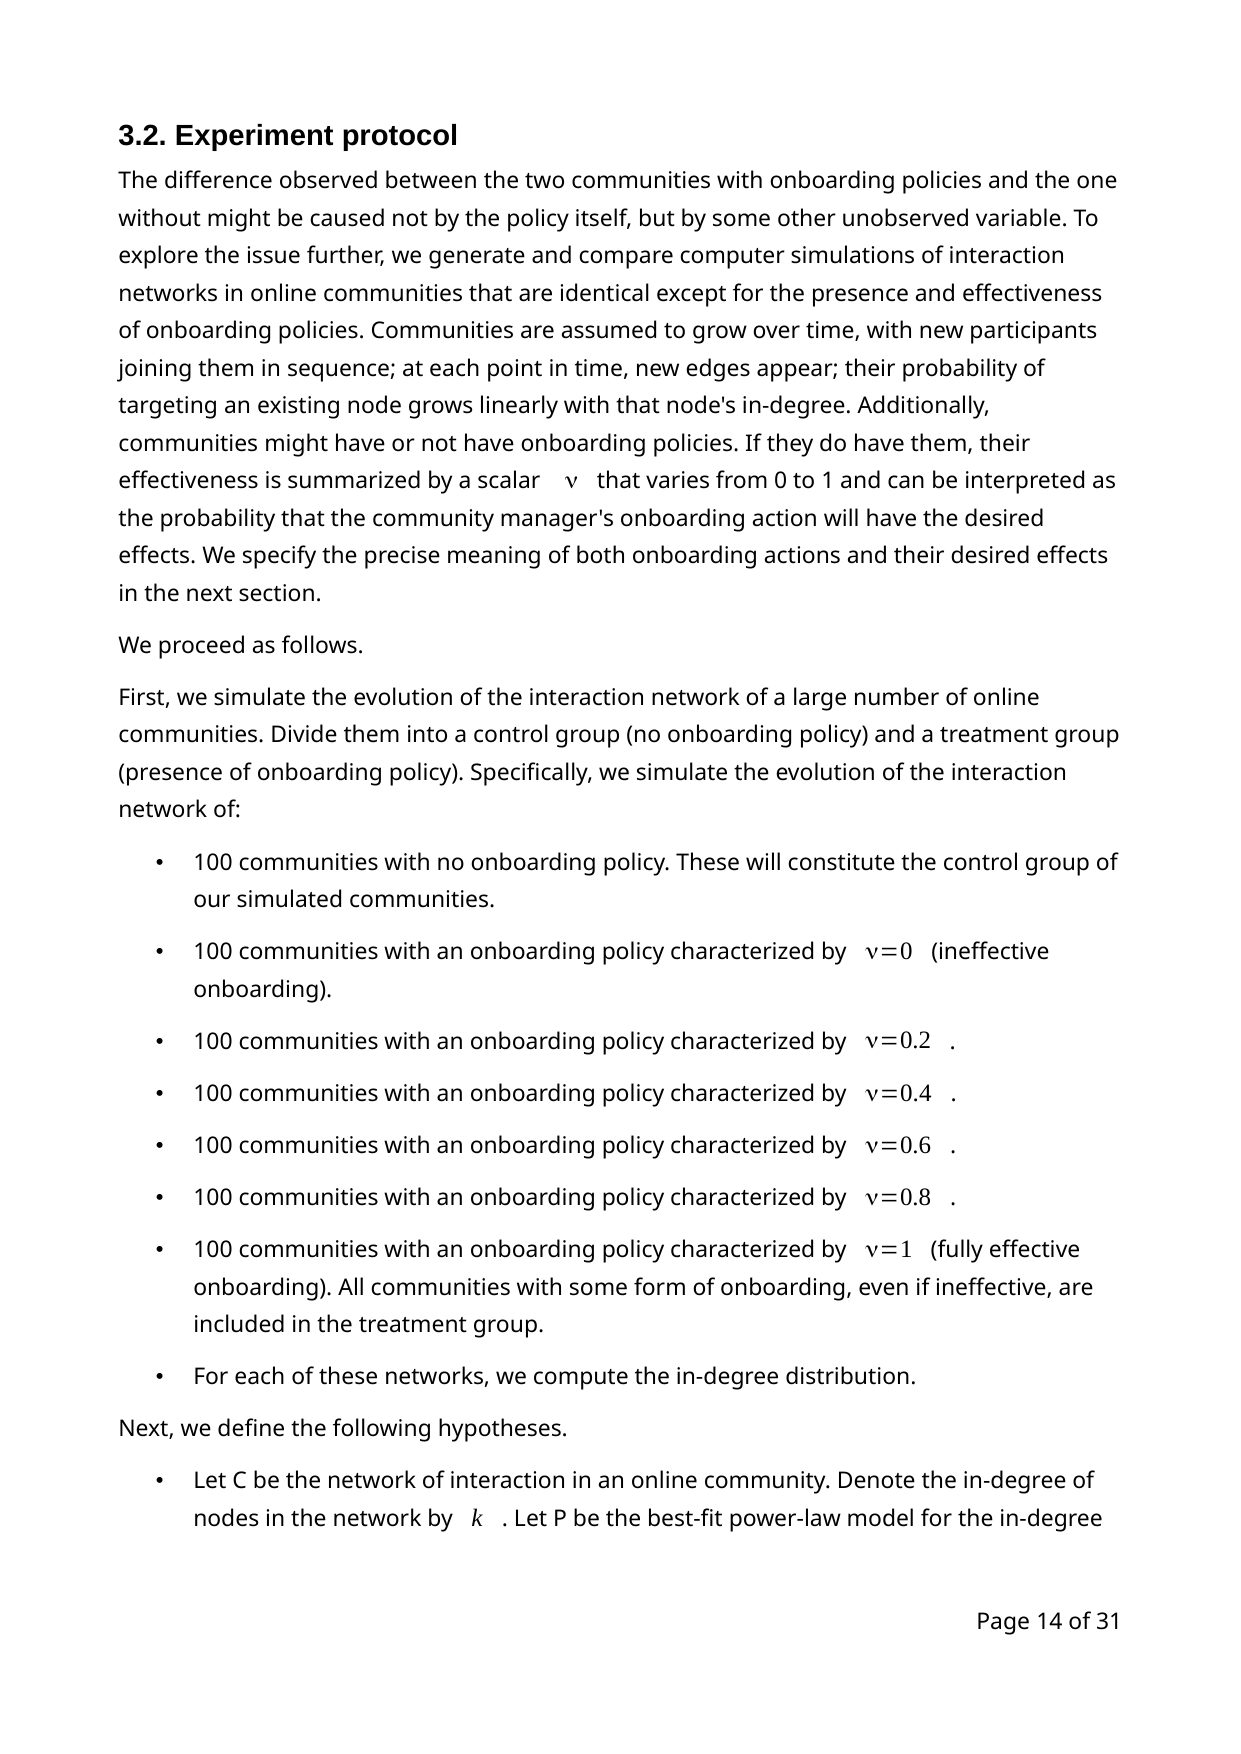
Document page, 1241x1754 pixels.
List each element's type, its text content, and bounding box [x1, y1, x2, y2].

list 100 communities with an onboarding policy characterized by. [156, 1129, 1122, 1160]
list 100 communities with an onboarding policy characterized by. [156, 1024, 1122, 1056]
list 100 communities with an onboarding policy characterized by(ineffective onboarding). [156, 935, 1122, 1004]
subtitle 3.2. Experiment protocol [118, 118, 1122, 152]
list 100 communities with an onboarding policy characterized by. [156, 1181, 1122, 1212]
text We proceed as follows. [118, 629, 1122, 660]
list For each of these networks, we compute the in-degree distribution. [156, 1360, 1122, 1391]
list 100 communities with an onboarding policy characterized by(fully effective onboarding). All communities with some form of onboarding, even if ineffective, are included in the treatment group. [156, 1233, 1122, 1339]
list 100 communities with no onboarding policy. These will constitute the control group of our simulated communities. [156, 845, 1122, 914]
text First, we simulate the evolution of the interaction network of a large number of online communities. Divide them into a control group (no onboarding policy) and a treatment group (presence of onboarding policy). Specifically, we simulate the evolution of the interaction network of: [118, 681, 1122, 824]
text The difference observed between the two communities with onboarding policies and the one without might be caused not by the policy itself, but by some other unobserved variable. To explore the issue further, we generate and compare computer simulations of interaction networks in online communities that are identical except for the presence and effectiveness of onboarding policies. Communities are assumed to grow over time, with new participants joining them in sequence; at each point in time, new edges appear; their probability of targeting an existing node grows linearly with that node's in-degree. Additionally, communities might have or not have onboarding policies. If they do have them, their effectiveness is summarized by a scalar that varies from 0 to 1 and can be interpreted as the probability that the community manager's onboarding action will have the desired effects. We specify the precise meaning of both onboarding actions and their desired effects in the next section. [118, 164, 1122, 608]
text Next, we define the following hypotheses. [118, 1412, 1122, 1443]
list Let C be the network of interaction in an online community. Denote the in-degree of nodes in the network by. Let P be the best-fit power-law model for the in-degree [156, 1464, 1122, 1533]
list 100 communities with an onboarding policy characterized by. [156, 1077, 1122, 1108]
